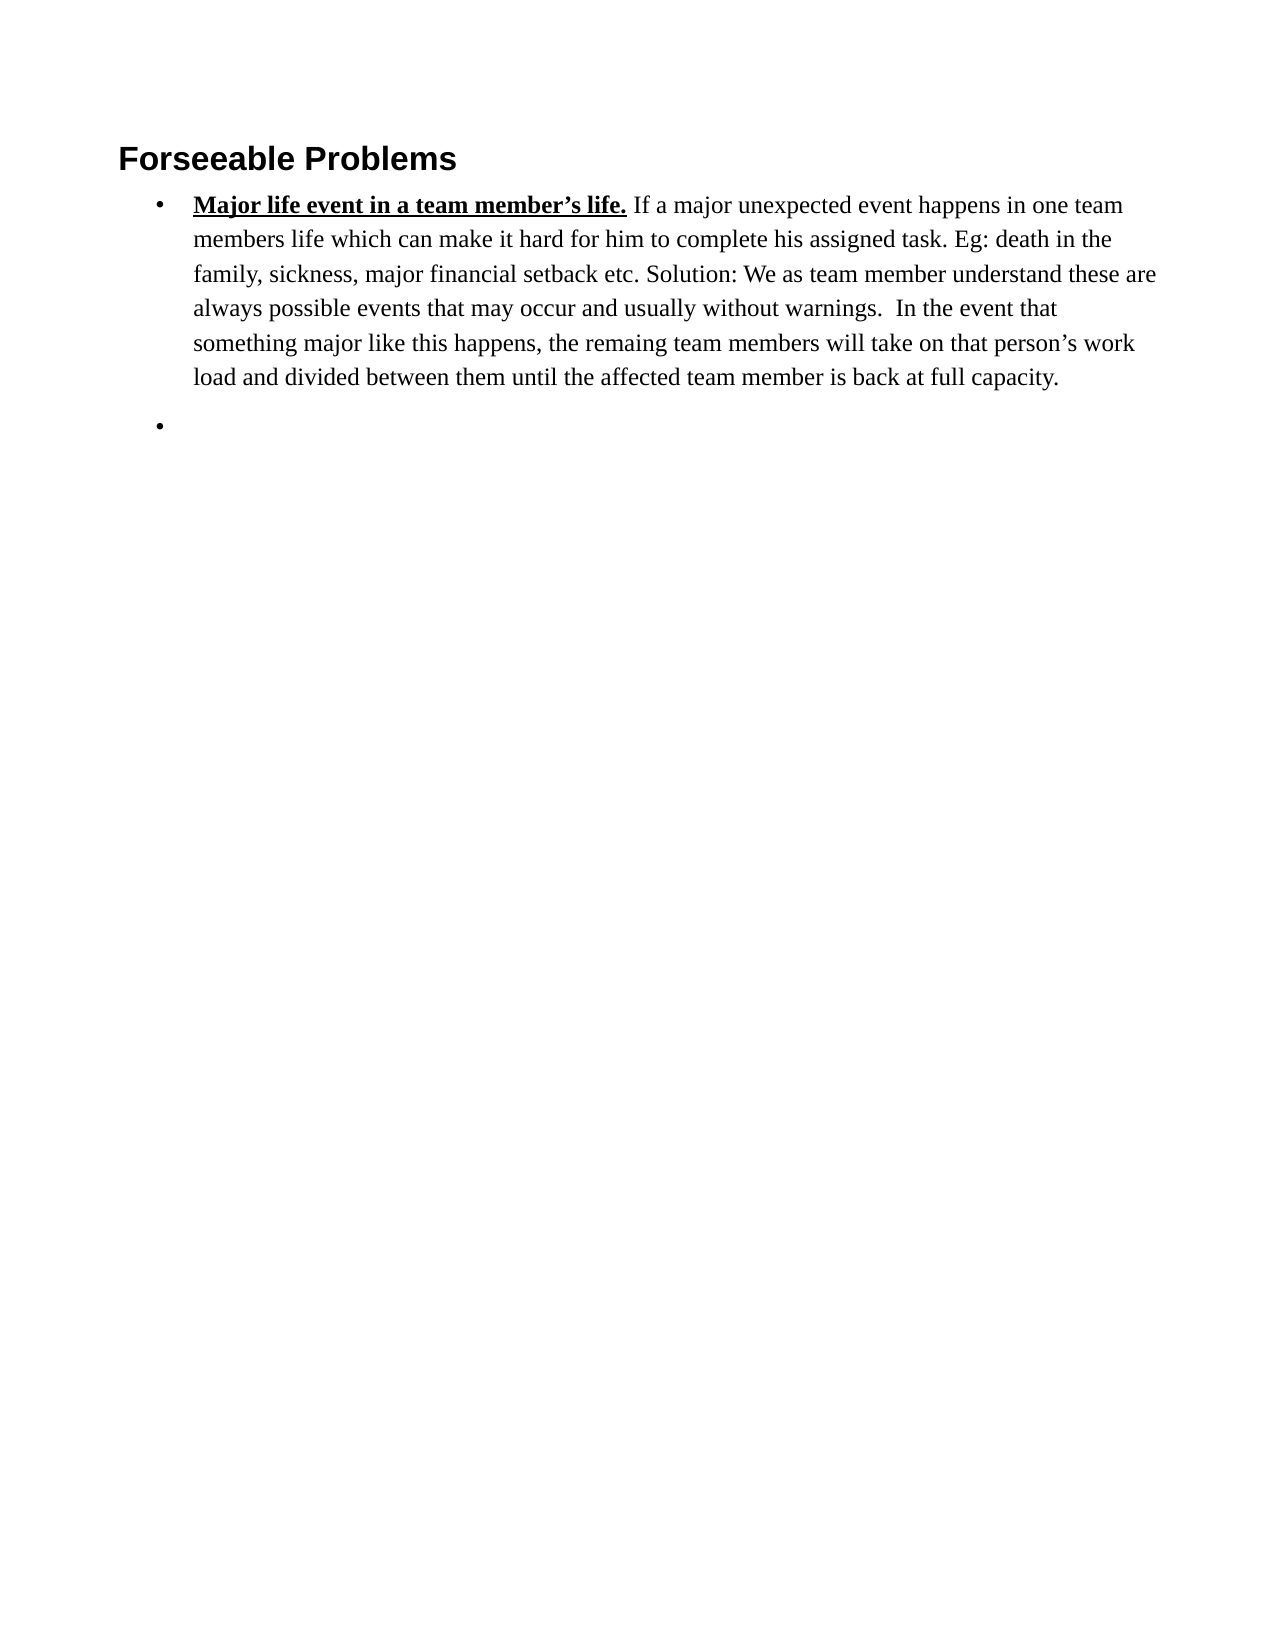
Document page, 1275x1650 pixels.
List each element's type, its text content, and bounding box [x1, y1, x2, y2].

subtitle Forseeable Problems [118, 139, 1157, 178]
list Major life event in a team member’s life. If a major unexpected event happens in one team members life which can make it hard for him to complete his assigned task. Eg: death in the family, sickness, major financial setback etc. Solution: We as team member understand these are always possible events that may occur and usually without warnings. In the event that something major like this happens, the remaing team members will take on that person’s work load and divided between them until the affected team member is back at full capacity. [156, 190, 1157, 391]
